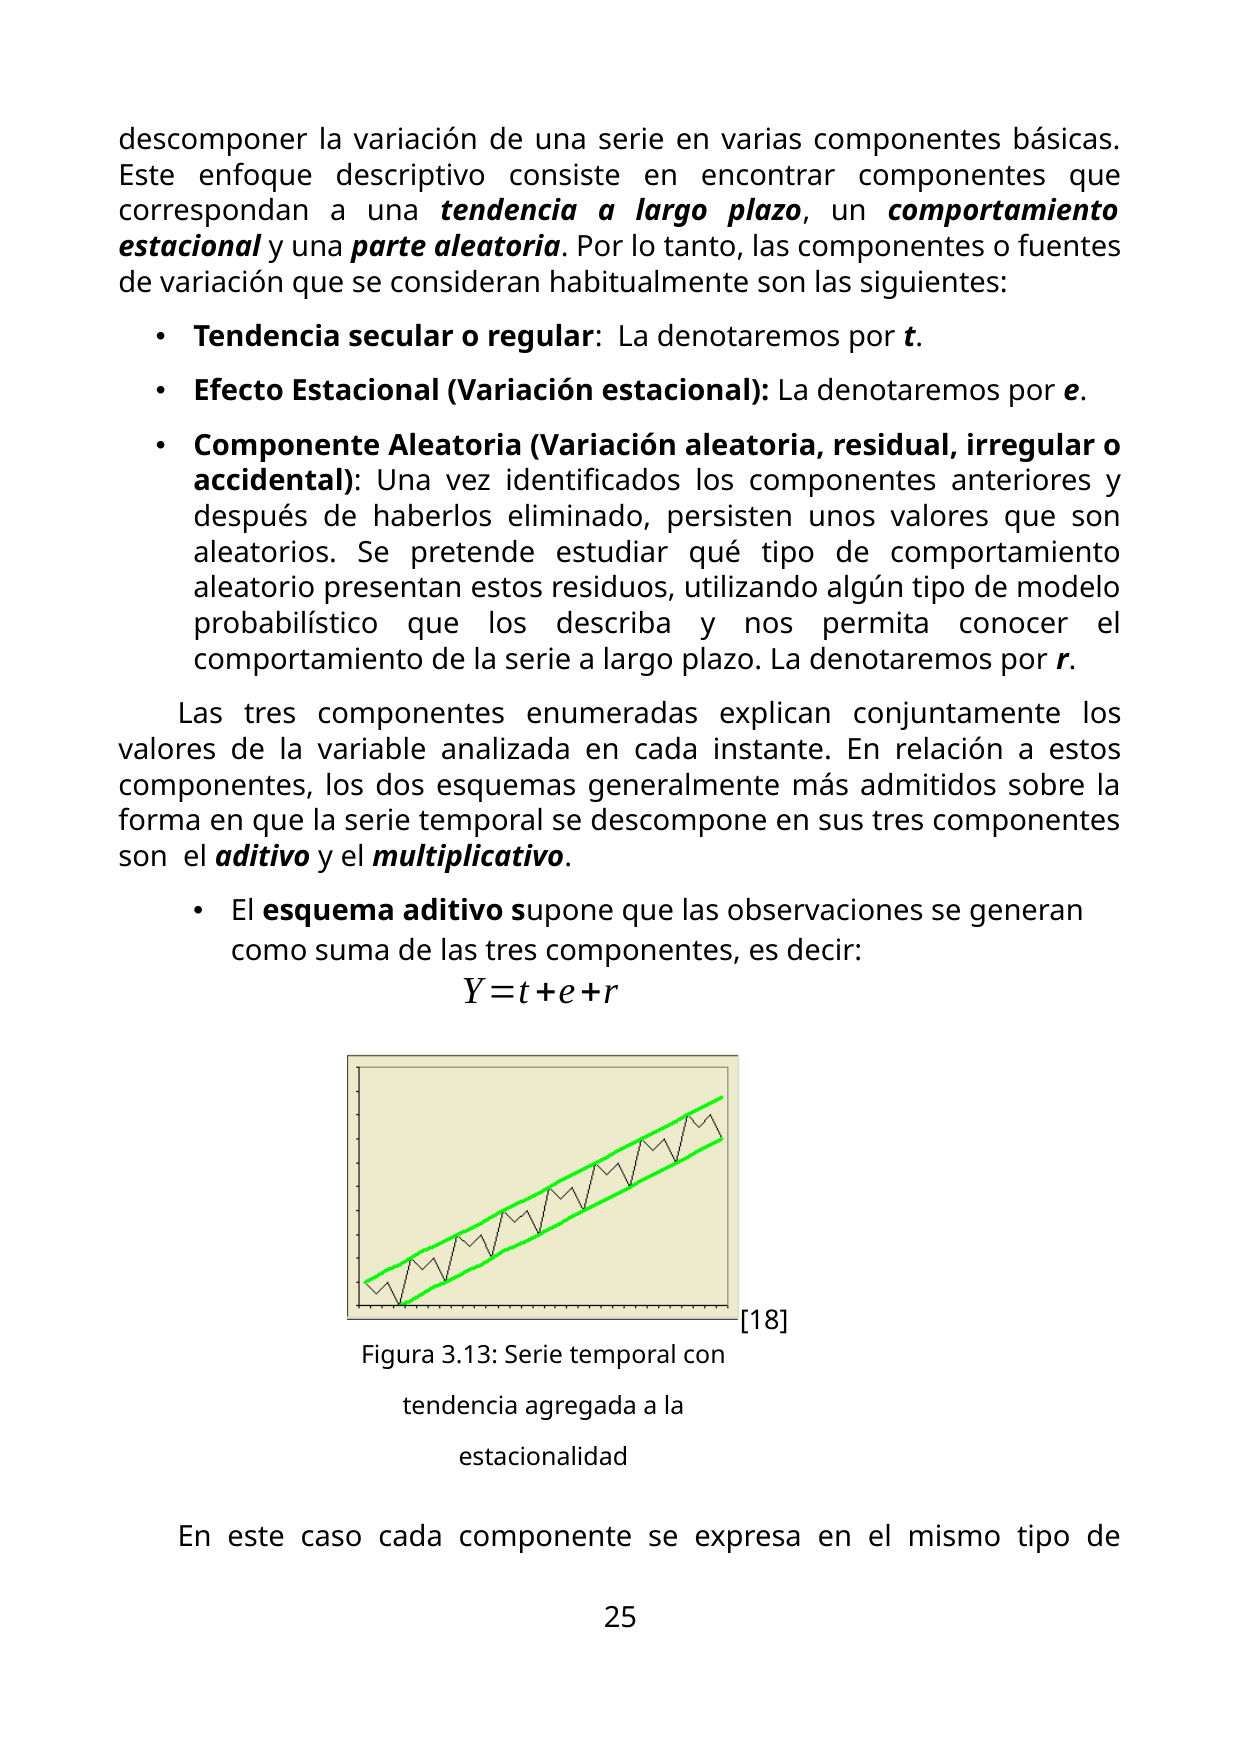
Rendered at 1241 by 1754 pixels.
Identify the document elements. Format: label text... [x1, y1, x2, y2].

picture [347, 1054, 740, 1320]
text [18] [739, 1301, 1122, 1337]
text En este caso cada componente se expresa en el mismo tipo de [118, 1515, 1122, 1554]
text descomponer la variación de una serie en varias componentes básicas. Este enfoque descriptivo consiste en encontrar componentes que correspondan a una tendencia a largo plazo, un comportamiento estacional y una parte aleatoria. Por lo tanto, las componentes o fuentes de variación que se consideran habitualmente son las siguientes: [118, 118, 1122, 301]
text Figura 3.13: Serie temporal con tendencia agregada a la estacionalidad [347, 1320, 739, 1472]
list Tendencia secular o regular: La denotaremos por t. [156, 315, 1122, 355]
text Las tres componentes enumeradas explican conjuntamente los valores de la variable analizada en cada instante. En relación a estos componentes, los dos esquemas generalmente más admitidos sobre la forma en que la serie temporal se descompone en sus tres componentes son el aditivo y el multiplicativo. [118, 692, 1122, 875]
list El esquema aditivo supone que las observaciones se generan como suma de las tres componentes, es decir: [193, 890, 1122, 969]
text [118, 1301, 347, 1337]
list Componente Aleatoria (Variación aleatoria, residual, irregular o accidental): Una vez identificados los componentes anteriores y después de haberlos eliminado, persisten unos valores que son aleatorios. Se pretende estudiar qué tipo de comportamiento aleatorio presentan estos residuos, utilizando algún tipo de modelo probabilístico que los describa y nos permita conocer el comportamiento de la serie a largo plazo. La denotaremos por r. [156, 424, 1122, 678]
list Efecto Estacional (Variación estacional): La denotaremos por e. [156, 369, 1122, 409]
